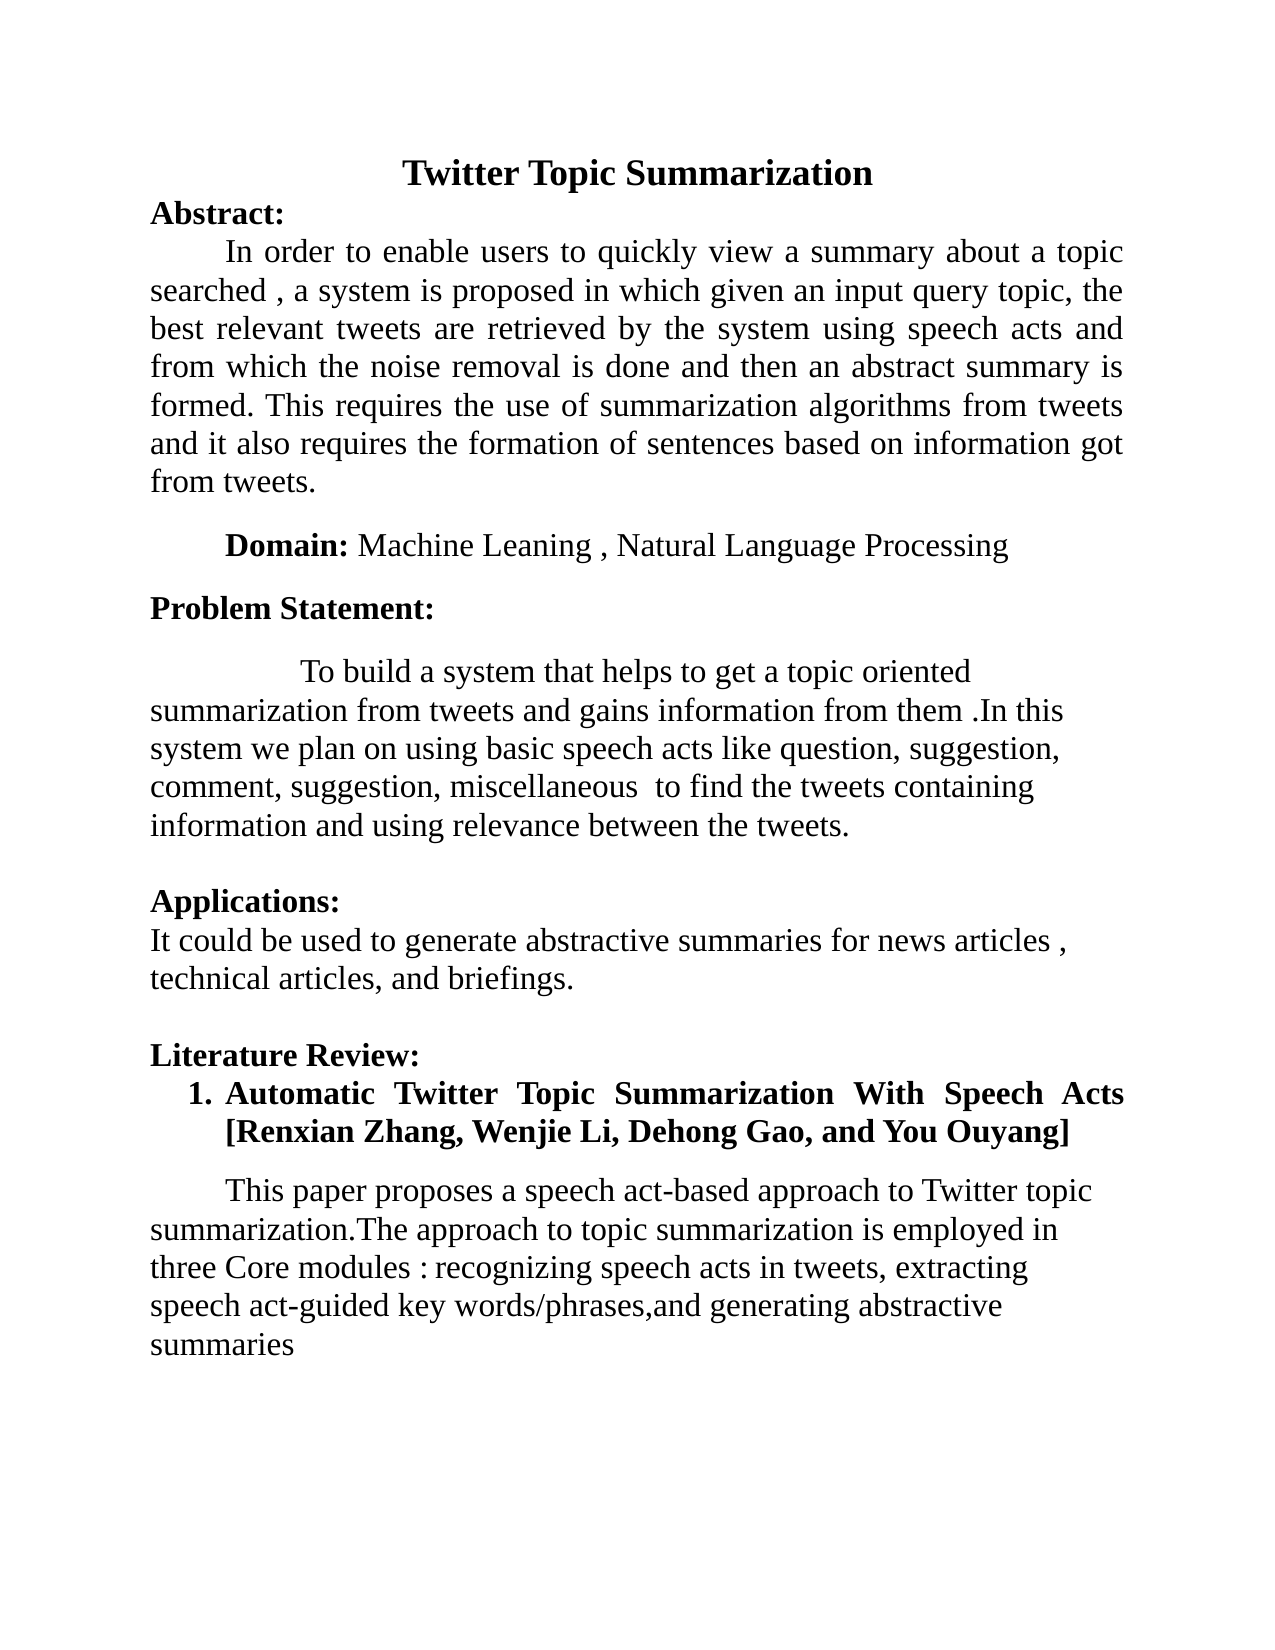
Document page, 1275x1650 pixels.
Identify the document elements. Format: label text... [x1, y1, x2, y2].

text Abstract: [150, 193, 1125, 231]
text Twitter Topic Summarization [150, 150, 1125, 193]
text To build a system that helps to get a topic oriented summarization from tweets and gains information from them .In this system we plan on using basic speech acts like question, suggestion, comment, suggestion, miscellaneous to find the tweets containing information and using relevance between the tweets. [150, 651, 1125, 843]
text Literature Review: [150, 1035, 1125, 1073]
text It could be used to generate abstractive summaries for news articles , technical articles, and briefings. [150, 920, 1125, 996]
text In order to enable users to quickly view a summary about a topic searched , a system is proposed in which given an input query topic, the best relevant tweets are retrieved by the system using speech acts and from which the noise removal is done and then an abstract summary is formed. This requires the use of summarization algorithms from tweets and it also requires the formation of sentences based on information got from tweets. [150, 231, 1125, 500]
text Problem Statement: [150, 588, 1125, 626]
text Domain: Machine Leaning , Natural Language Processing [150, 525, 1125, 563]
text This paper proposes a speech act-based approach to Twitter topic summarization.The approach to topic summarization is employed in three Core modules : recognizing speech acts in tweets, extracting speech act-guided key words/phrases,and generating abstractive summaries [150, 1171, 1125, 1362]
text Applications: [150, 881, 1125, 920]
list Automatic Twitter Topic Summarization With Speech Acts [Renxian Zhang, Wenjie Li, Dehong Gao, and You Ouyang] [187, 1073, 1125, 1150]
